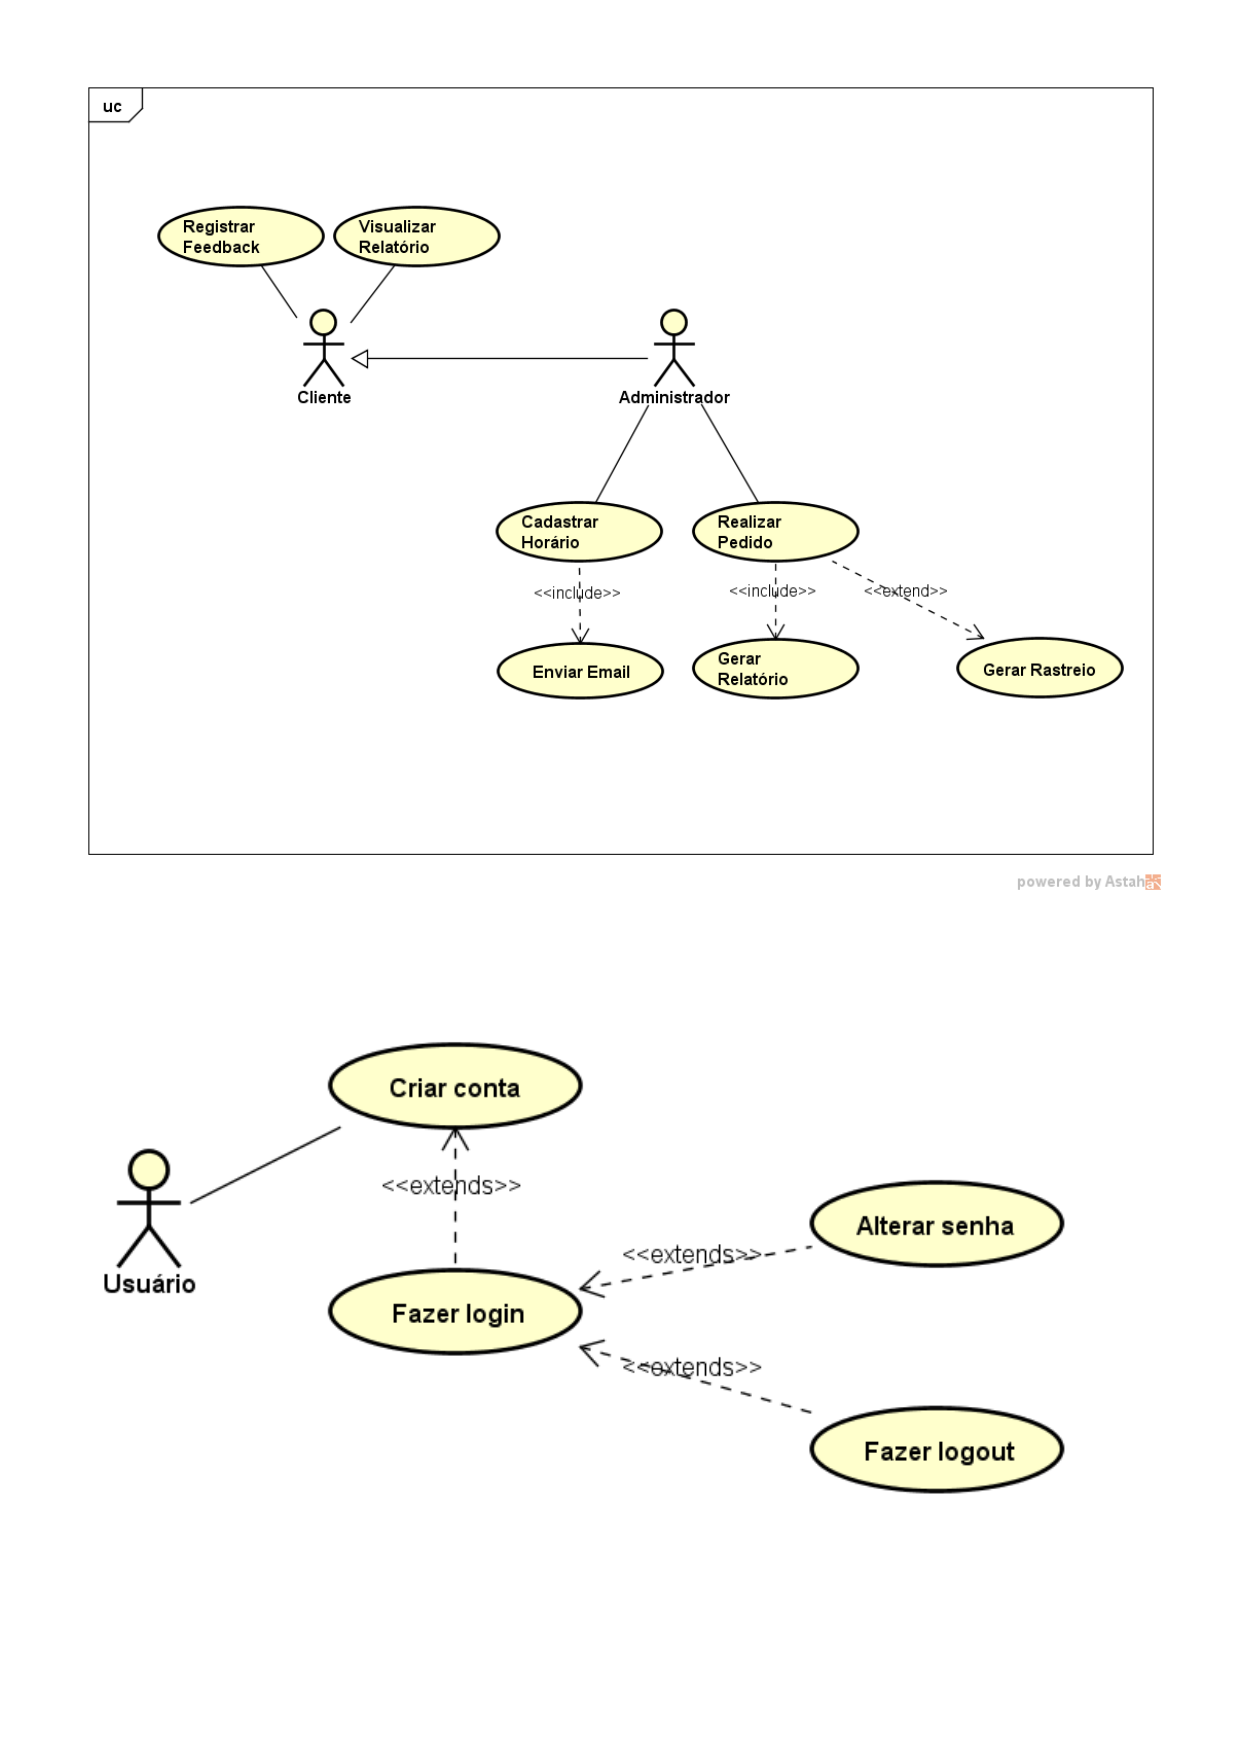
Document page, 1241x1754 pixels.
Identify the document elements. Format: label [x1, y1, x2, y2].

picture [75, 75, 1166, 895]
picture [75, 973, 1099, 1547]
